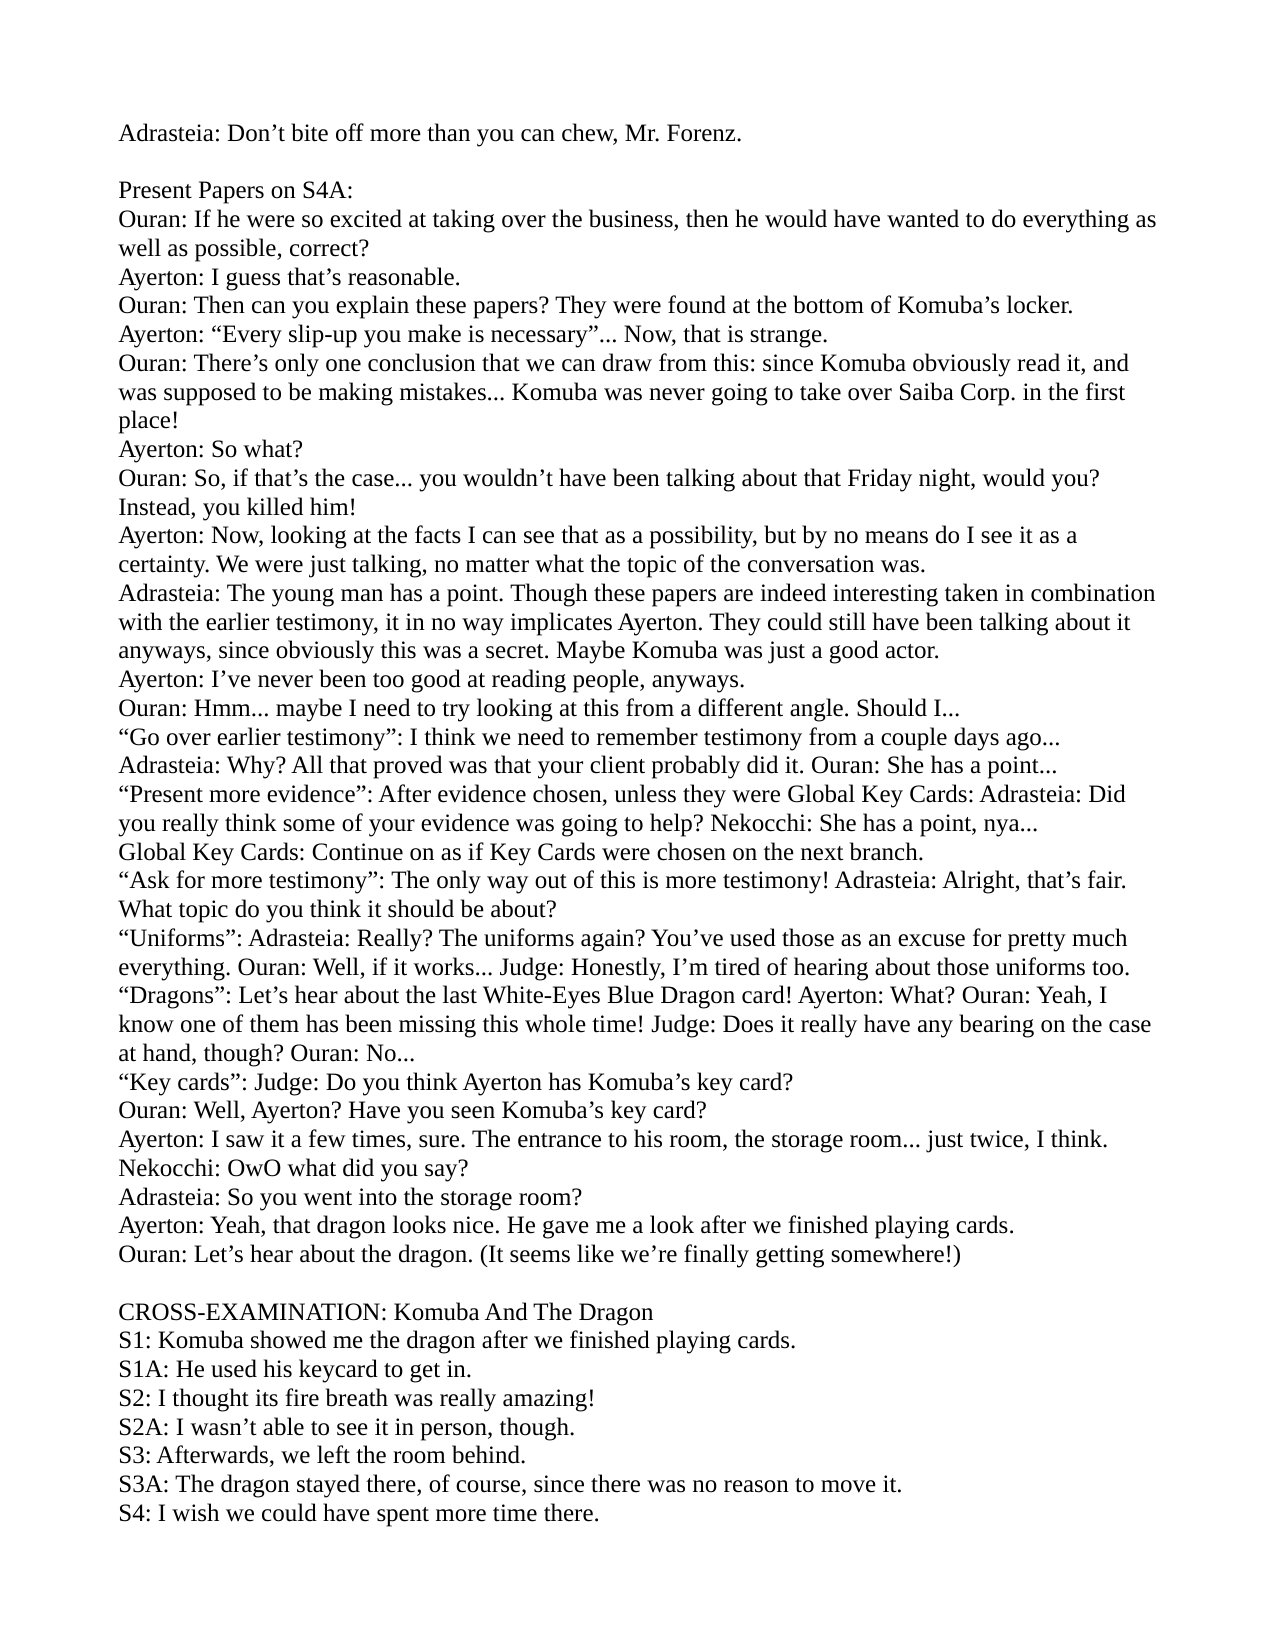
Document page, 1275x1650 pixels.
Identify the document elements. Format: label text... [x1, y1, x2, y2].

text S3: Afterwards, we left the room behind. [118, 1441, 1157, 1469]
text Ayerton: I guess that’s reasonable. [118, 262, 1157, 291]
text Ouran: So, if that’s the case... you wouldn’t have been talking about that Friday night, would you? Instead, you killed him! [118, 463, 1157, 521]
text Nekocchi: OwO what did you say? [118, 1153, 1157, 1182]
text “Uniforms”: Adrasteia: Really? The uniforms again? You’ve used those as an excuse for pretty much everything. Ouran: Well, if it works... Judge: Honestly, I’m tired of hearing about those uniforms too. [118, 923, 1157, 981]
text Ouran: Let’s hear about the dragon. (It seems like we’re finally getting somewhere!) [118, 1239, 1157, 1268]
text Ayerton: So what? [118, 434, 1157, 463]
text Ayerton: “Every slip-up you make is necessary”... Now, that is strange. [118, 319, 1157, 348]
text S2: I thought its fire breath was really amazing! [118, 1383, 1157, 1412]
text Ouran: There’s only one conclusion that we can draw from this: since Komuba obviously read it, and was supposed to be making mistakes... Komuba was never going to take over Saiba Corp. in the first place! [118, 348, 1157, 434]
text Adrasteia: So you went into the storage room? [118, 1182, 1157, 1211]
text S1A: He used his keycard to get in. [118, 1354, 1157, 1383]
text S3A: The dragon stayed there, of course, since there was no reason to move it. [118, 1469, 1157, 1498]
text Ouran: Then can you explain these papers? They were found at the bottom of Komuba’s locker. [118, 291, 1157, 319]
text Adrasteia: The young man has a point. Though these papers are indeed interesting taken in combination with the earlier testimony, it in no way implicates Ayerton. They could still have been talking about it anyways, since obviously this was a secret. Maybe Komuba was just a good actor. [118, 578, 1157, 664]
text Ayerton: Now, looking at the facts I can see that as a possibility, but by no means do I see it as a certainty. We were just talking, no matter what the topic of the conversation was. [118, 521, 1157, 578]
text S4: I wish we could have spent more time there. [118, 1498, 1157, 1527]
text “Go over earlier testimony”: I think we need to remember testimony from a couple days ago... Adrasteia: Why? All that proved was that your client probably did it. Ouran: She has a point... [118, 722, 1157, 779]
text Ouran: Hmm... maybe I need to try looking at this from a different angle. Should I... [118, 693, 1157, 722]
text Ayerton: I’ve never been too good at reading people, anyways. [118, 664, 1157, 693]
text Ayerton: Yeah, that dragon looks nice. He gave me a look after we finished playing cards. [118, 1211, 1157, 1239]
text “Dragons”: Let’s hear about the last White-Eyes Blue Dragon card! Ayerton: What? Ouran: Yeah, I know one of them has been missing this whole time! Judge: Does it really have any bearing on the case at hand, though? Ouran: No... [118, 981, 1157, 1067]
text S2A: I wasn’t able to see it in person, though. [118, 1412, 1157, 1441]
text “Ask for more testimony”: The only way out of this is more testimony! Adrasteia: Alright, that’s fair. What topic do you think it should be about? [118, 866, 1157, 923]
text Ayerton: I saw it a few times, sure. The entrance to his room, the storage room... just twice, I think. [118, 1124, 1157, 1153]
text Global Key Cards: Continue on as if Key Cards were chosen on the next branch. [118, 837, 1157, 866]
text CROSS-EXAMINATION: Komuba And The Dragon [118, 1297, 1157, 1326]
text Ouran: Well, Ayerton? Have you seen Komuba’s key card? [118, 1096, 1157, 1124]
text Present Papers on S4A: [118, 176, 1157, 204]
text “Key cards”: Judge: Do you think Ayerton has Komuba’s key card? [118, 1067, 1157, 1096]
text “Present more evidence”: After evidence chosen, unless they were Global Key Cards: Adrasteia: Did you really think some of your evidence was going to help? Nekocchi: She has a point, nya... [118, 779, 1157, 837]
text Ouran: If he were so excited at taking over the business, then he would have wanted to do everything as well as possible, correct? [118, 204, 1157, 262]
text Adrasteia: Don’t bite off more than you can chew, Mr. Forenz. [118, 118, 1157, 147]
text S1: Komuba showed me the dragon after we finished playing cards. [118, 1326, 1157, 1354]
